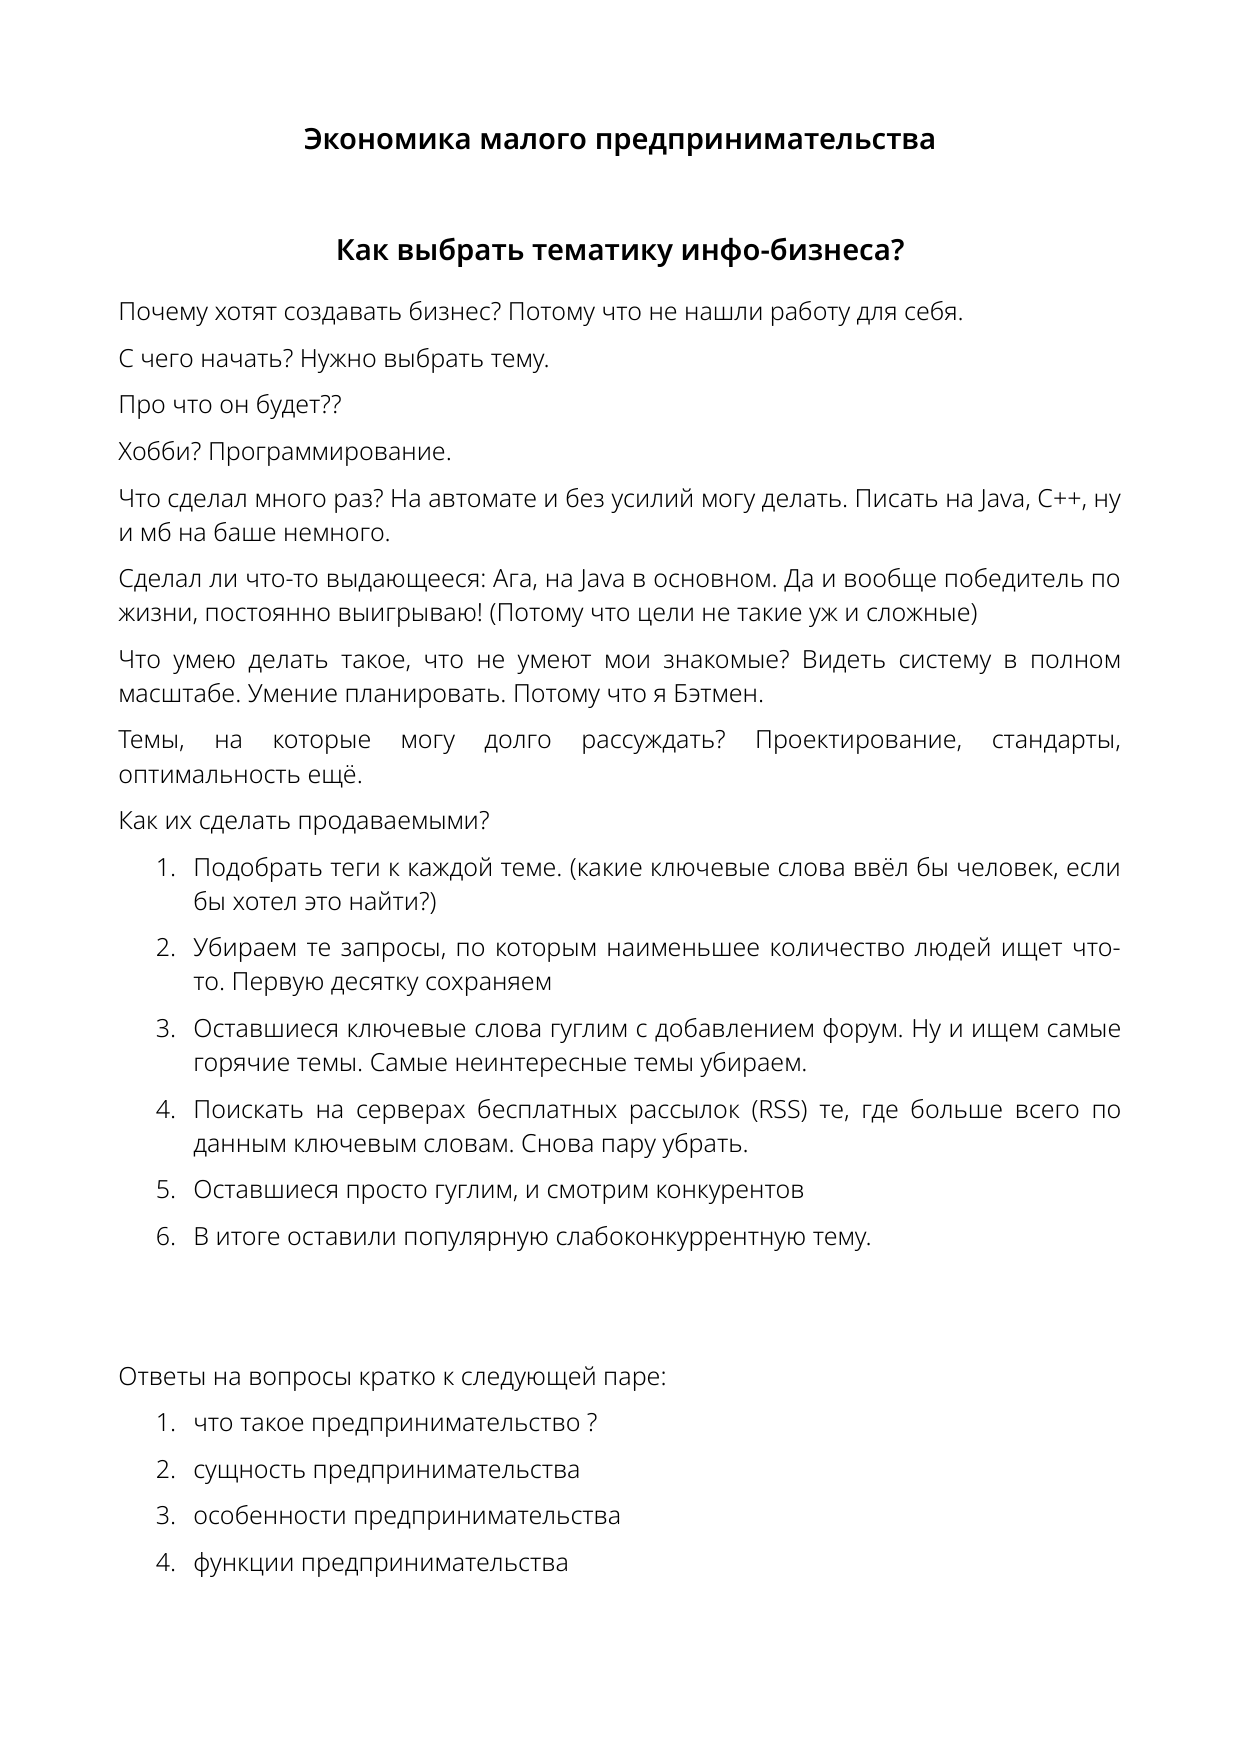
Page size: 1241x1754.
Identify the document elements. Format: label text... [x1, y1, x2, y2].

text Хобби? Программирование. [118, 434, 1122, 468]
text Про что он будет?? [118, 387, 1122, 421]
list Подобрать теги к каждой теме. (какие ключевые слова ввёл бы человек, если бы хотел это найти?) [156, 849, 1122, 917]
text Как их сделать продаваемыми? [118, 803, 1122, 837]
list сущность предпринимательства [156, 1451, 1122, 1485]
subtitle Экономика малого предпринимательства [118, 118, 1122, 158]
list что такое предпринимательство ? [156, 1405, 1122, 1439]
list Убираем те запросы, по которым наименьшее количество людей ищет что-то. Первую десятку сохраняем [156, 930, 1122, 998]
subtitle Как выбрать тематику инфо-бизнеса? [118, 229, 1122, 269]
list Поискать на серверах бесплатных рассылок (RSS) те, где больше всего по данным ключевым словам. Снова пару убрать. [156, 1091, 1122, 1159]
list Оставшиеся ключевые слова гуглим с добавлением форум. Ну и ищем самые горячие темы. Самые неинтересные темы убираем. [156, 1011, 1122, 1079]
text Что умею делать такое, что не умеют мои знакомые? Видеть систему в полном масштабе. Умение планировать. Потому что я Бэтмен. [118, 642, 1122, 710]
text Ответы на вопросы кратко к следующей паре: [118, 1358, 1122, 1392]
list особенности предпринимательства [156, 1498, 1122, 1532]
list функции предпринимательства [156, 1544, 1122, 1578]
list В итоге оставили популярную слабоконкуррентную тему. [156, 1218, 1122, 1252]
text Что сделал много раз? На автомате и без усилий могу делать. Писать на Java, C++, ну и мб на баше немного. [118, 480, 1122, 548]
text Темы, на которые могу долго рассуждать? Проектирование, стандарты, оптимальность ещё. [118, 722, 1122, 790]
text Почему хотят создавать бизнес? Потому что не нашли работу для себя. [118, 294, 1122, 328]
text С чего начать? Нужно выбрать тему. [118, 341, 1122, 375]
text Сделал ли что-то выдающееся: Ага, на Java в основном. Да и вообще победитель по жизни, постоянно выигрываю! (Потому что цели не такие уж и сложные) [118, 561, 1122, 629]
list Оставшиеся просто гуглим, и смотрим конкурентов [156, 1172, 1122, 1206]
